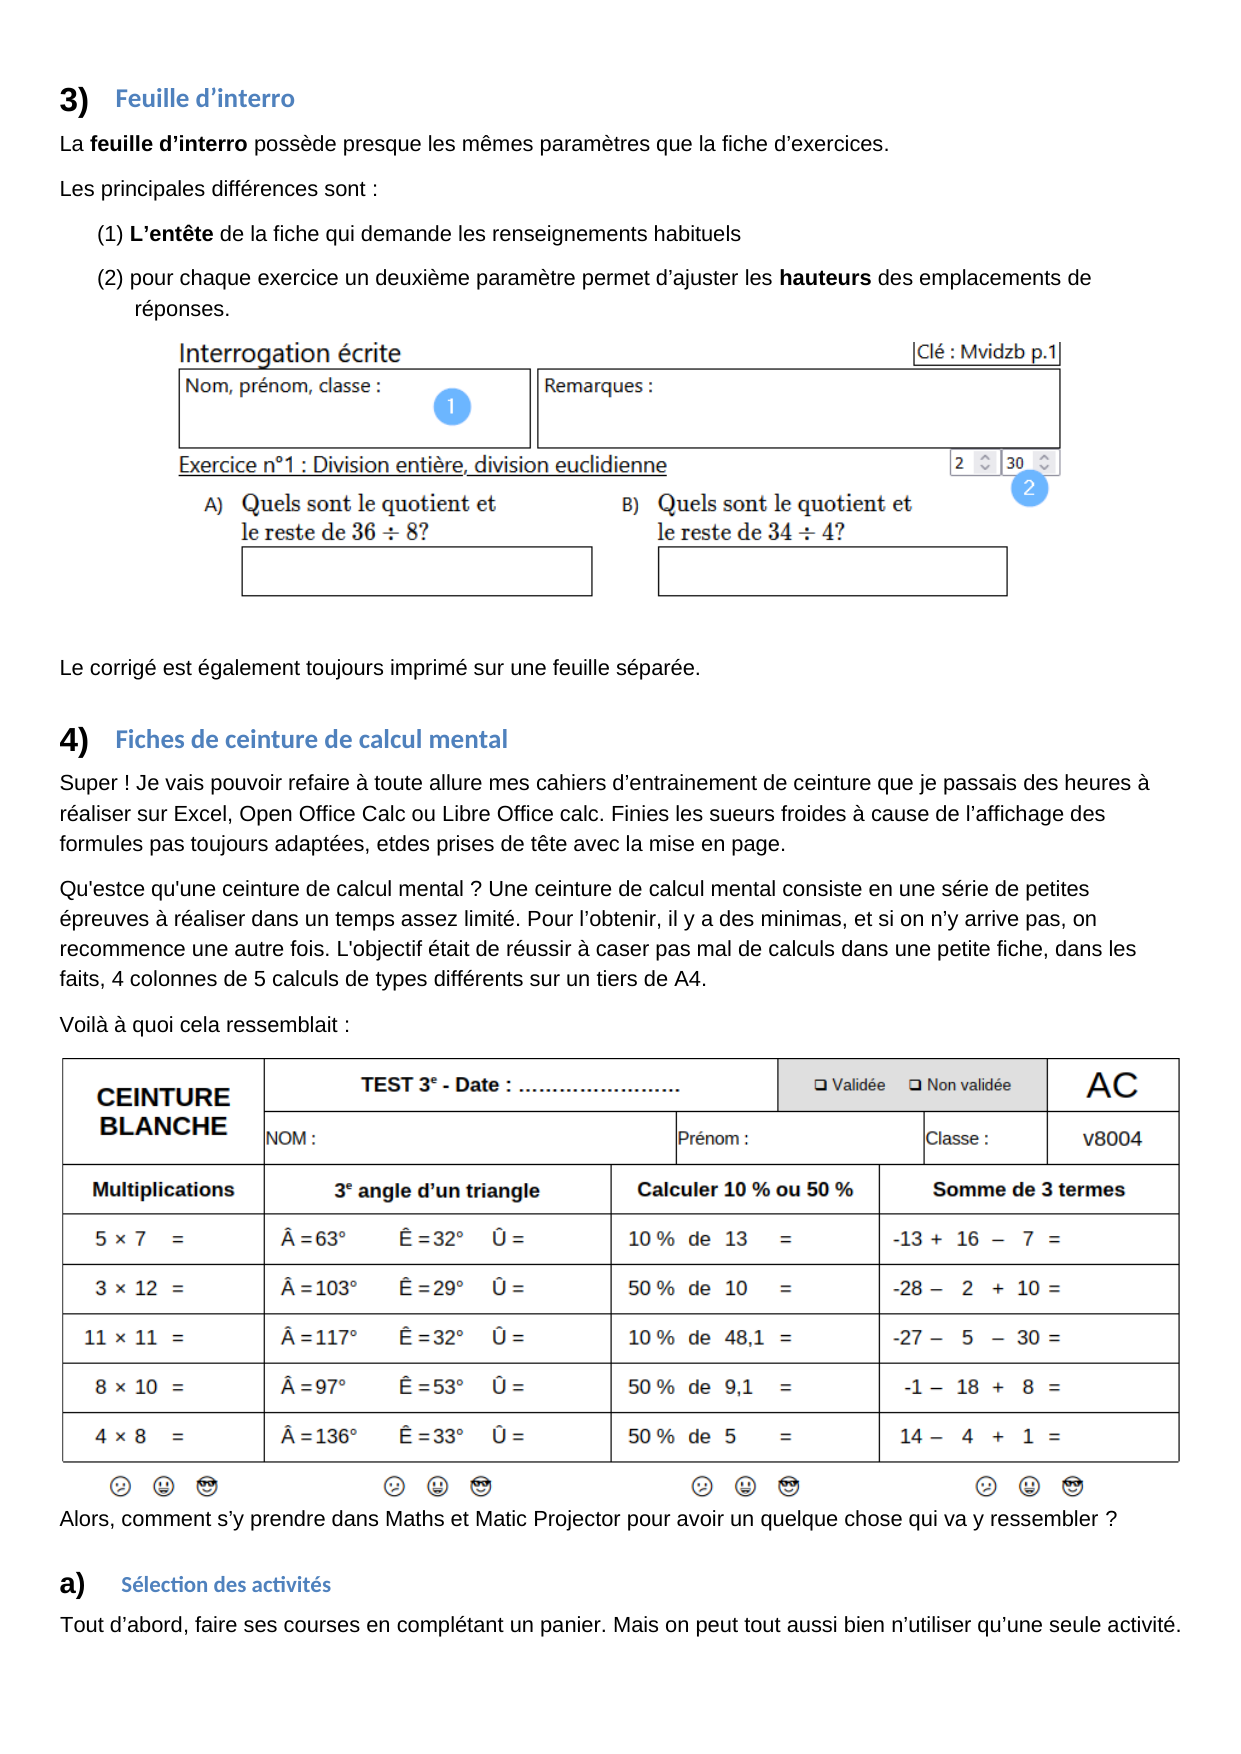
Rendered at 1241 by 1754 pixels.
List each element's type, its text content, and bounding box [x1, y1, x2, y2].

table_header 3) [59, 61, 104, 125]
text (1) L’entête de la fiche qui demande les renseignements habituels [97, 221, 1145, 246]
text La feuille d’interro possède presque les mêmes paramètres que la fiche d’exercices. [59, 132, 1183, 156]
picture [62, 1058, 1181, 1500]
table_header a) [59, 1549, 110, 1606]
text (2) pour chaque exercice un deuxième paramètre permet d’ajuster les hauteurs des emplacements de [97, 266, 1145, 291]
table_header Sélection des activités [110, 1549, 816, 1606]
table_header Fiches de ceinture de calcul mental [104, 701, 933, 766]
text Voilà à quoi cela ressemblait : [59, 1013, 1183, 1037]
picture [175, 342, 1067, 604]
text Tout d’abord, faire ses courses en complétant un panier. Mais on peut tout aussi bien n’utiliser qu’une seule activité. [59, 1613, 1183, 1637]
text réponses. [134, 296, 1108, 321]
text Qu'estce qu'une ceinture de calcul mental ? Une ceinture de calcul mental consiste en une série de petites épreuves à réaliser dans un temps assez limité. Pour l’obtenir, il y a des minimas, et si on n’y arrive pas, on recommence une autre fois. L'objectif était de réussir à caser pas mal de calculs dans une petite fiche, dans les faits, 4 colonnes de 5 calculs de types différents sur un tiers de A4. [59, 872, 1183, 993]
table_header Feuille d’interro [104, 61, 777, 125]
text Alors, comment s’y prendre dans Maths et Matic Projector pour avoir un quelque chose qui va y ressembler ? [59, 1507, 1183, 1532]
text Super ! Je vais pouvoir refaire à toute allure mes cahiers d’entrainement de ceinture que je passais des heures à réaliser sur Excel, Open Office Calc ou Libre Office calc. Finies les sueurs froides à cause de l’affichage des formules pas toujours adaptées, etdes prises de tête avec la mise en page. [59, 767, 1183, 857]
text Les principales différences sont : [59, 177, 1183, 201]
text Le corrigé est également toujours imprimé sur une feuille séparée. [59, 656, 1183, 680]
table_header 4) [59, 701, 104, 766]
